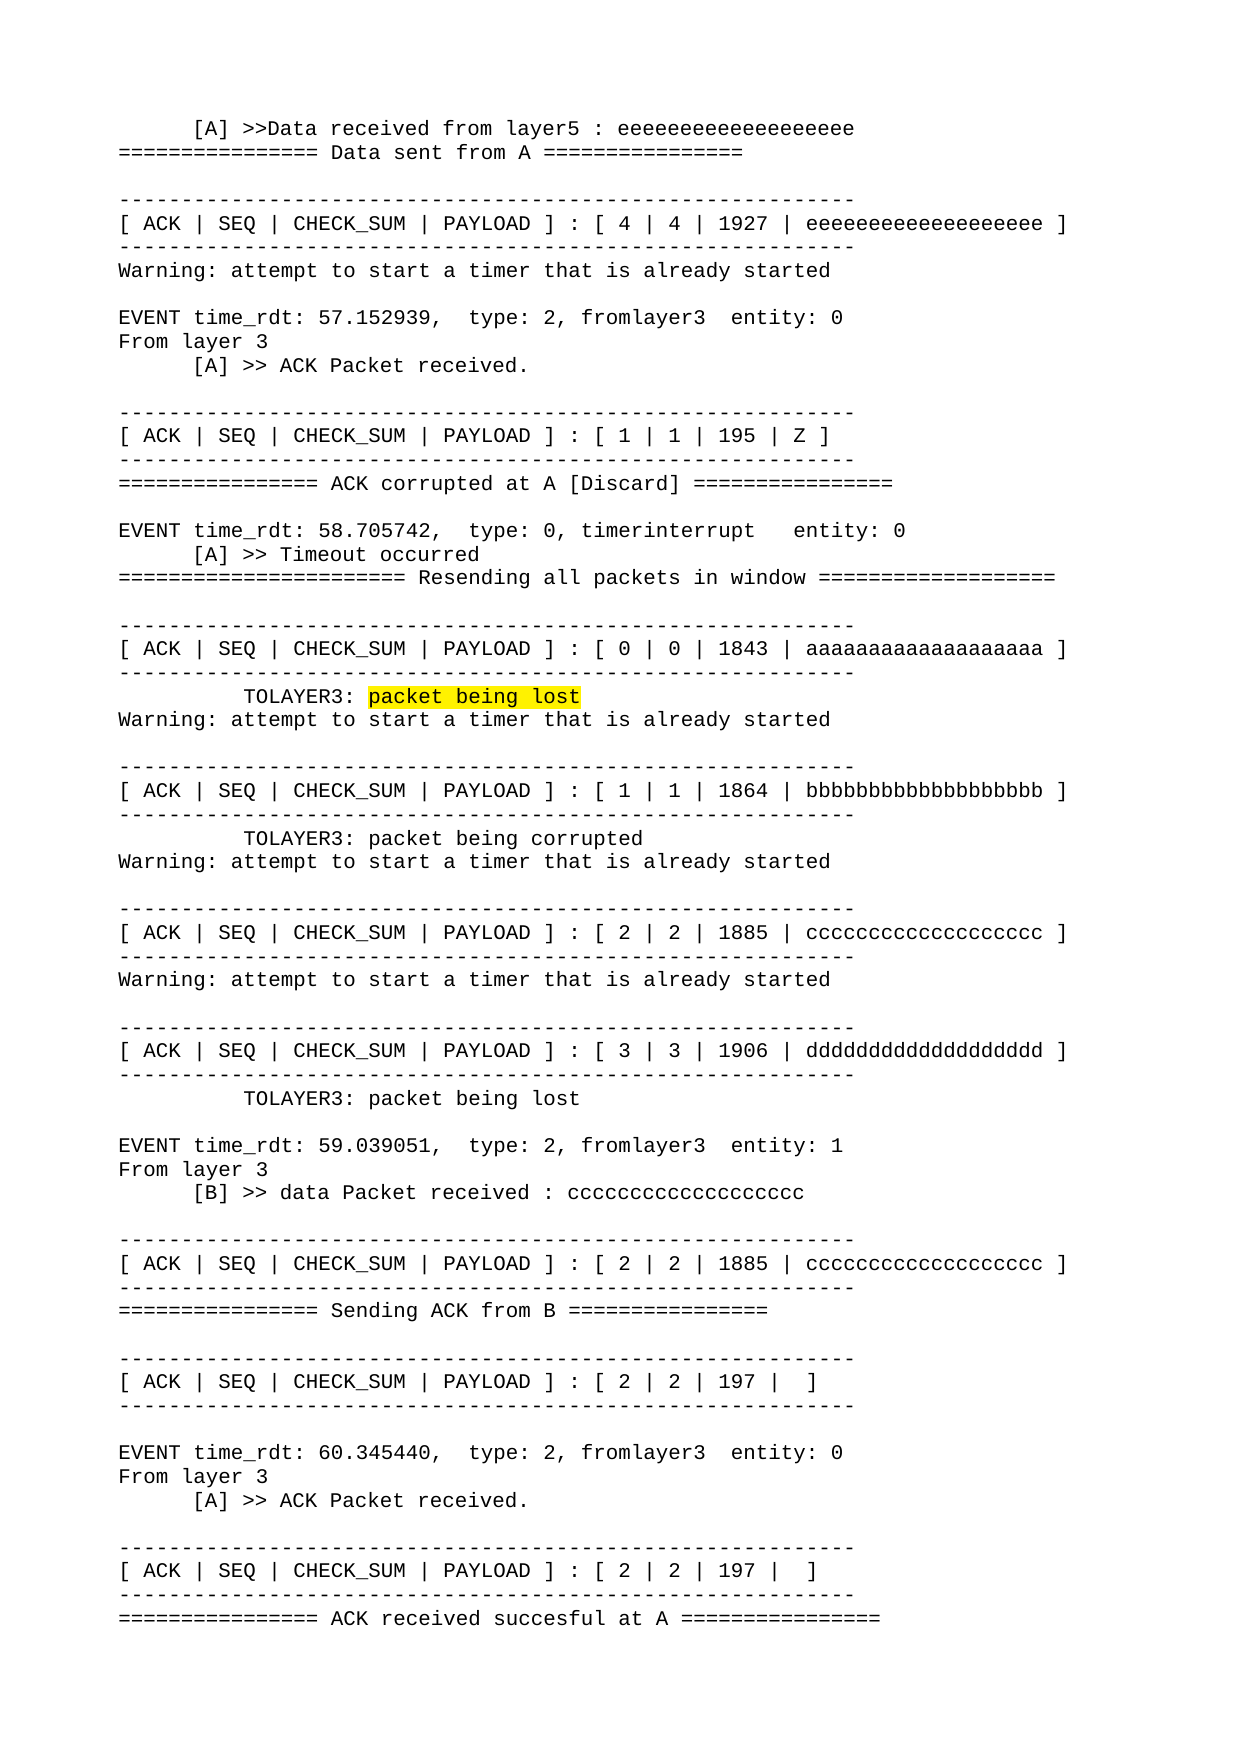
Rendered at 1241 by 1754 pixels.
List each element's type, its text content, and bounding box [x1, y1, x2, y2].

text ----------------------------------------------------------- [118, 236, 1122, 260]
text [B] >> data Packet received : ccccccccccccccccccc [118, 1182, 1122, 1206]
text ----------------------------------------------------------- [118, 662, 1122, 686]
text ================ Data sent from A ================ [118, 142, 1122, 165]
text ----------------------------------------------------------- [118, 189, 1122, 213]
text TOLAYER3: packet being lost [118, 686, 1122, 709]
text TOLAYER3: packet being lost [118, 1088, 1122, 1111]
text [ ACK | SEQ | CHECK_SUM | PAYLOAD ] : [ 2 | 2 | 1885 | ccccccccccccccccccc ] [118, 1253, 1122, 1277]
text ======================= Resending all packets in window =================== [118, 567, 1122, 591]
text ----------------------------------------------------------- [118, 804, 1122, 827]
text ----------------------------------------------------------- [118, 1537, 1122, 1561]
text Warning: attempt to start a timer that is already started [118, 969, 1122, 993]
text ----------------------------------------------------------- [118, 898, 1122, 922]
text From layer 3 [118, 1466, 1122, 1489]
text Warning: attempt to start a timer that is already started [118, 260, 1122, 284]
text ================ ACK corrupted at A [Discard] ================ [118, 473, 1122, 496]
text ----------------------------------------------------------- [118, 1277, 1122, 1300]
text EVENT time_rdt: 60.345440, type: 2, fromlayer3 entity: 0 [118, 1442, 1122, 1466]
text ----------------------------------------------------------- [118, 1229, 1122, 1253]
text ----------------------------------------------------------- [118, 1064, 1122, 1088]
text [A] >> ACK Packet received. [118, 354, 1122, 378]
text ----------------------------------------------------------- [118, 757, 1122, 780]
text ----------------------------------------------------------- [118, 615, 1122, 638]
text TOLAYER3: packet being corrupted [118, 827, 1122, 851]
text ================ ACK received succesful at A ================ [118, 1608, 1122, 1631]
text [A] >>Data received from layer5 : eeeeeeeeeeeeeeeeeee [118, 118, 1122, 142]
text [ ACK | SEQ | CHECK_SUM | PAYLOAD ] : [ 2 | 2 | 1885 | ccccccccccccccccccc ] [118, 922, 1122, 946]
text EVENT time_rdt: 59.039051, type: 2, fromlayer3 entity: 1 [118, 1135, 1122, 1158]
text [ ACK | SEQ | CHECK_SUM | PAYLOAD ] : [ 2 | 2 | 197 | ] [118, 1561, 1122, 1584]
text EVENT time_rdt: 57.152939, type: 2, fromlayer3 entity: 0 [118, 307, 1122, 331]
text [ ACK | SEQ | CHECK_SUM | PAYLOAD ] : [ 4 | 4 | 1927 | eeeeeeeeeeeeeeeeeee ] [118, 213, 1122, 236]
text [ ACK | SEQ | CHECK_SUM | PAYLOAD ] : [ 1 | 1 | 195 | Z ] [118, 426, 1122, 449]
text [ ACK | SEQ | CHECK_SUM | PAYLOAD ] : [ 3 | 3 | 1906 | ddddddddddddddddddd ] [118, 1040, 1122, 1064]
text ----------------------------------------------------------- [118, 946, 1122, 969]
text ----------------------------------------------------------- [118, 402, 1122, 426]
text Warning: attempt to start a timer that is already started [118, 851, 1122, 875]
text [ ACK | SEQ | CHECK_SUM | PAYLOAD ] : [ 1 | 1 | 1864 | bbbbbbbbbbbbbbbbbbb ] [118, 780, 1122, 804]
text ----------------------------------------------------------- [118, 1395, 1122, 1419]
text [A] >> Timeout occurred [118, 544, 1122, 567]
text ----------------------------------------------------------- [118, 1017, 1122, 1040]
text ----------------------------------------------------------- [118, 449, 1122, 473]
text [ ACK | SEQ | CHECK_SUM | PAYLOAD ] : [ 0 | 0 | 1843 | aaaaaaaaaaaaaaaaaaa ] [118, 638, 1122, 662]
text From layer 3 [118, 1158, 1122, 1182]
text ================ Sending ACK from B ================ [118, 1300, 1122, 1324]
text Warning: attempt to start a timer that is already started [118, 709, 1122, 733]
text EVENT time_rdt: 58.705742, type: 0, timerinterrupt entity: 0 [118, 520, 1122, 544]
text ----------------------------------------------------------- [118, 1348, 1122, 1371]
text From layer 3 [118, 331, 1122, 354]
text [A] >> ACK Packet received. [118, 1489, 1122, 1513]
text ----------------------------------------------------------- [118, 1584, 1122, 1608]
text [ ACK | SEQ | CHECK_SUM | PAYLOAD ] : [ 2 | 2 | 197 | ] [118, 1371, 1122, 1395]
